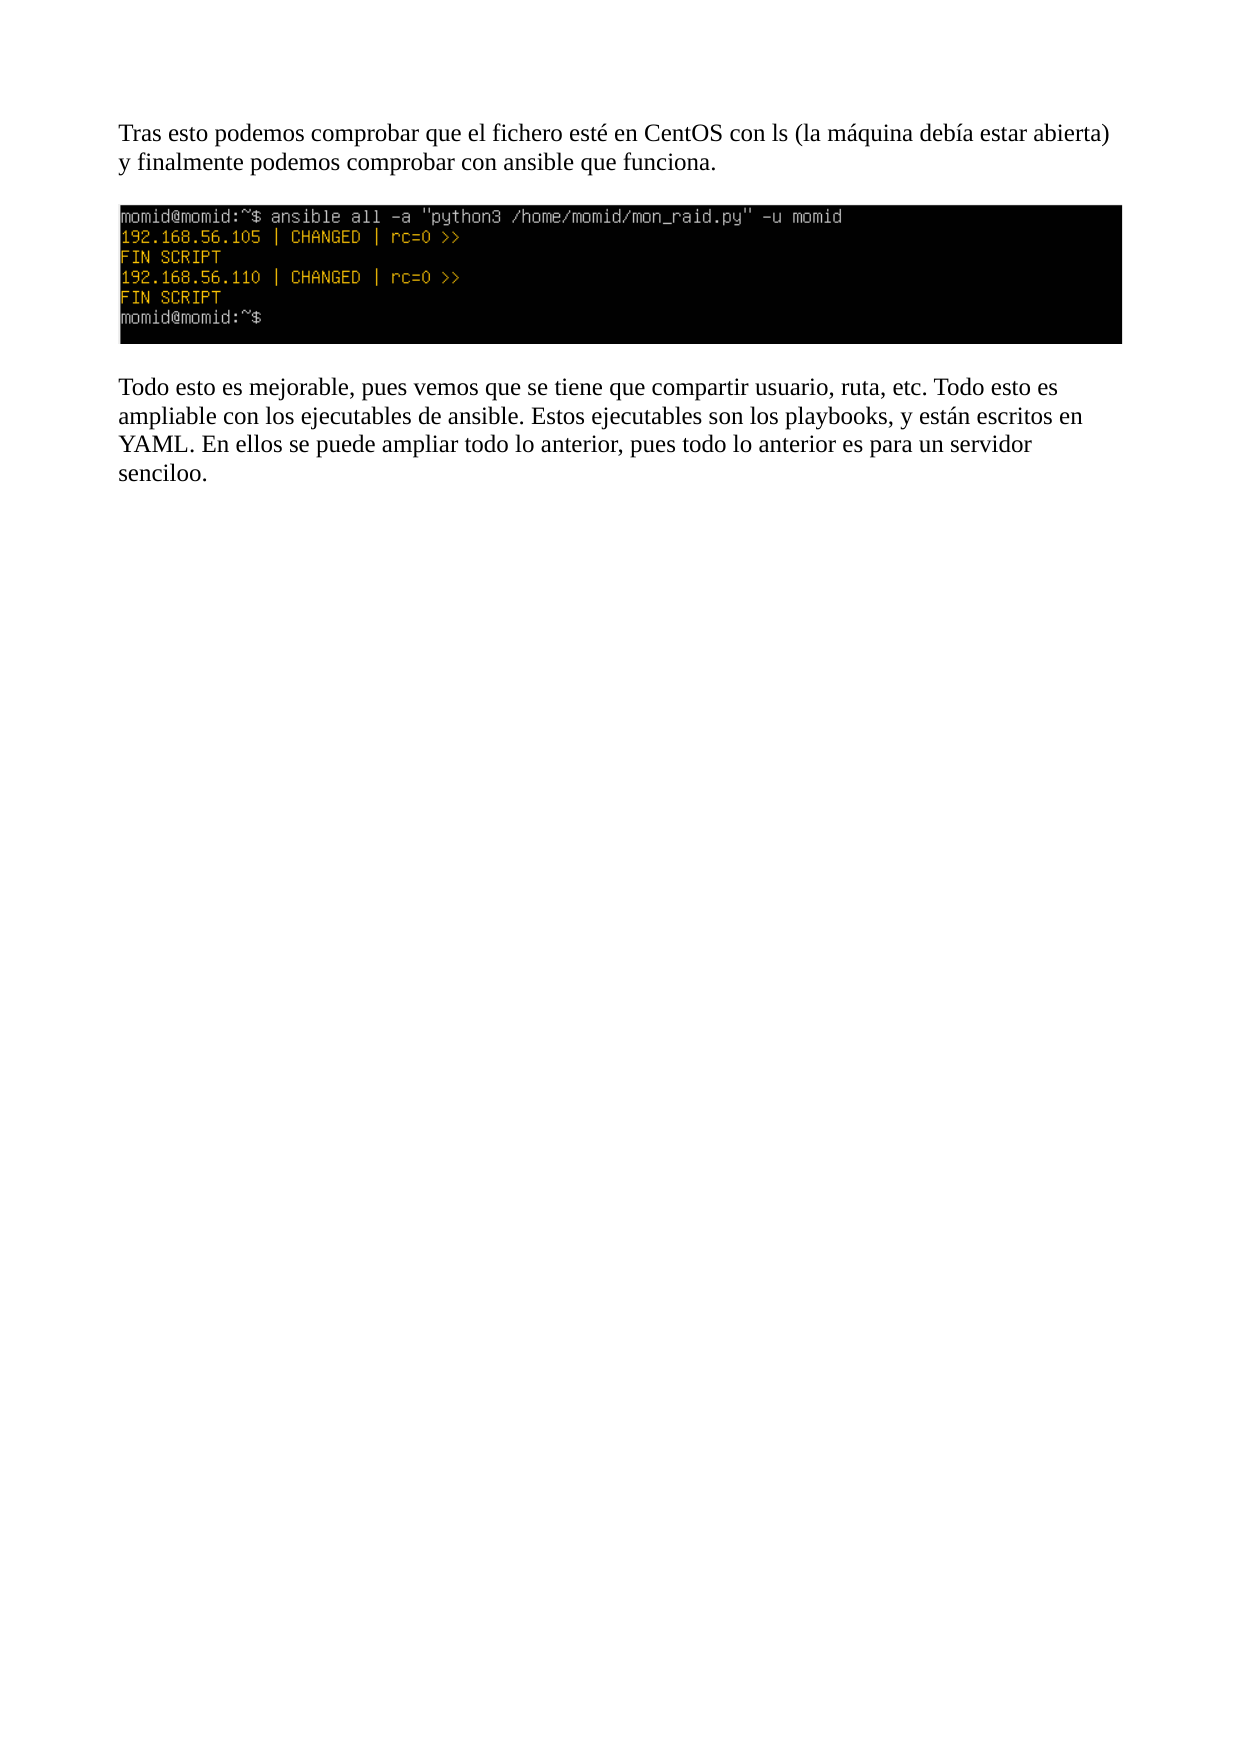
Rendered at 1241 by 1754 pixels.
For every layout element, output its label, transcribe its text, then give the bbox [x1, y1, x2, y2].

text Todo esto es mejorable, pues vemos que se tiene que compartir usuario, ruta, etc. Todo esto es ampliable con los ejecutables de ansible. Estos ejecutables son los playbooks, y están escritos en YAML. En ellos se puede ampliar todo lo anterior, pues todo lo anterior es para un servidor senciloo. [118, 372, 1122, 487]
picture [118, 204, 1123, 344]
text Tras esto podemos comprobar que el fichero esté en CentOS con ls (la máquina debía estar abierta) y finalmente podemos comprobar con ansible que funciona. [118, 118, 1122, 176]
